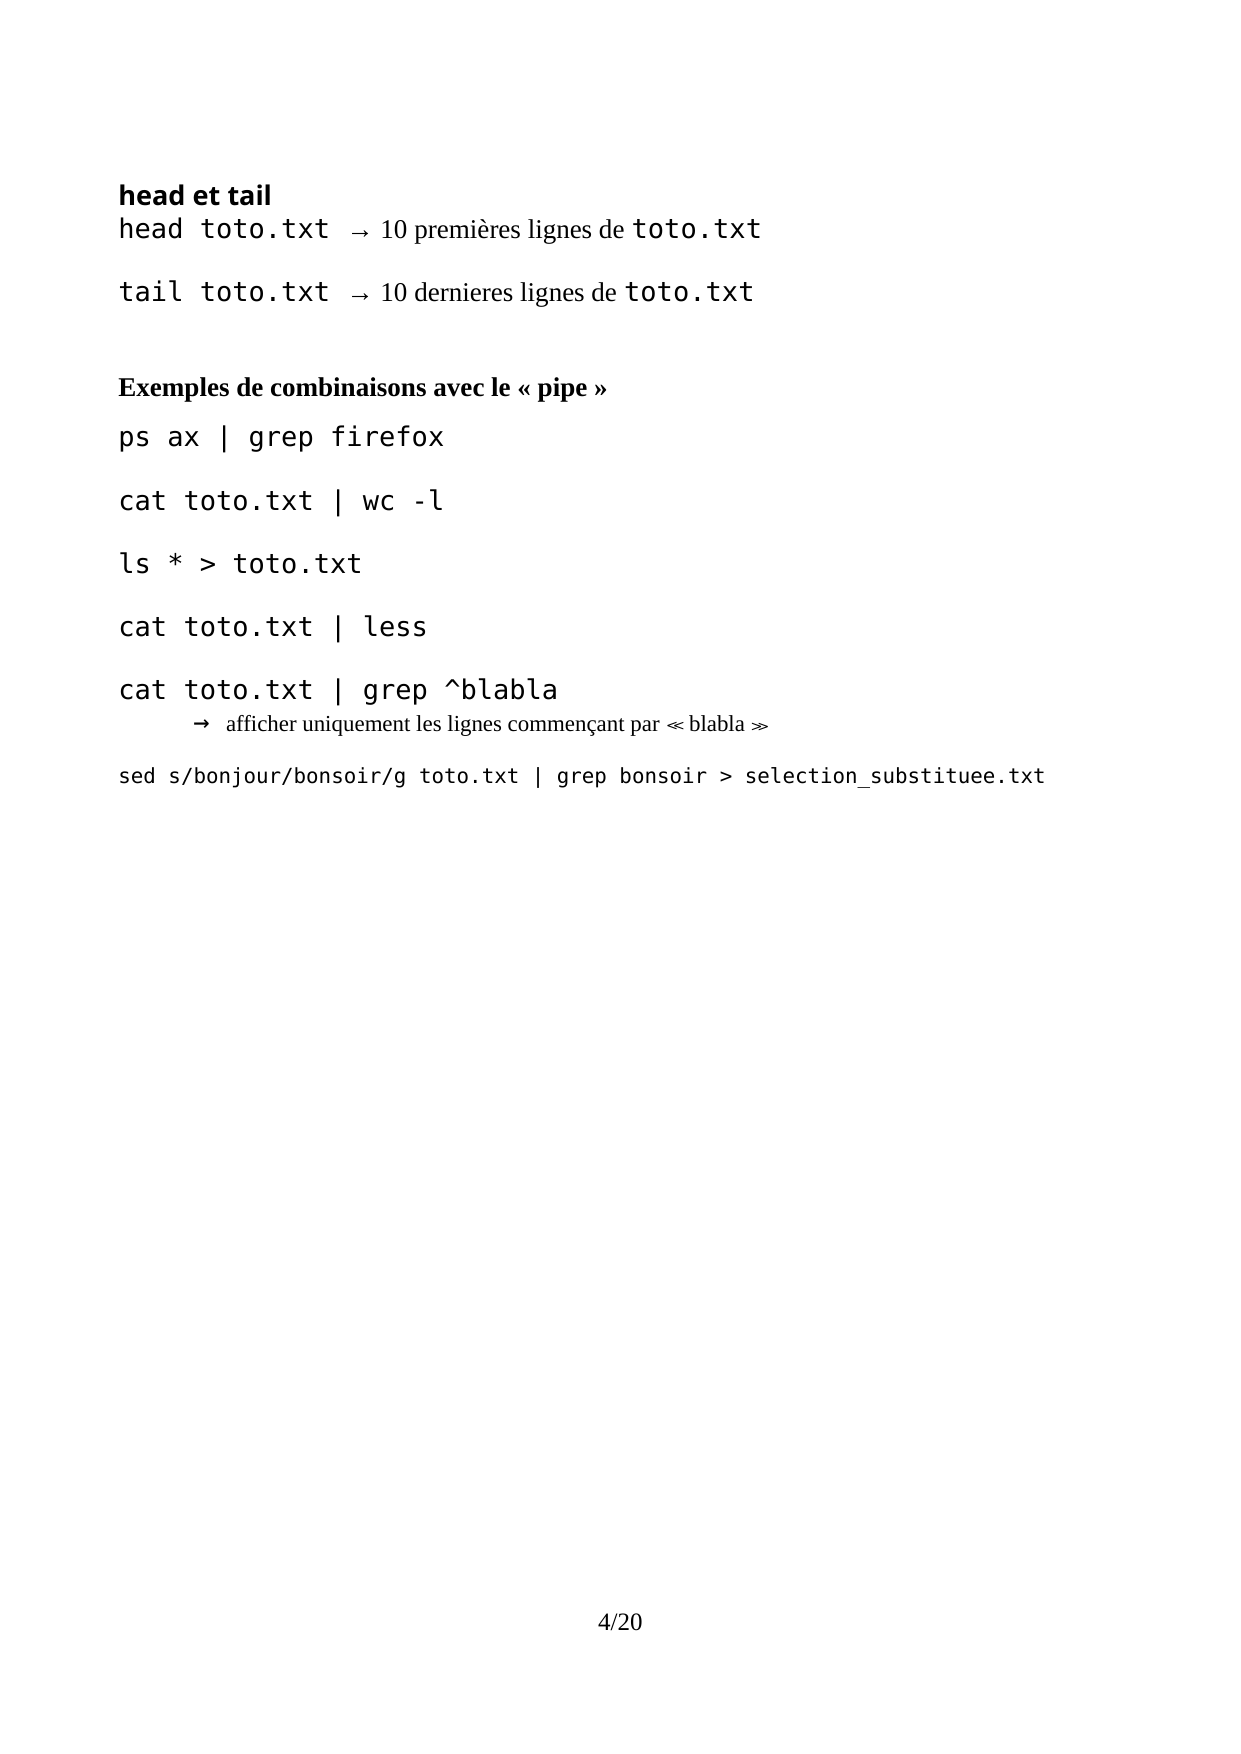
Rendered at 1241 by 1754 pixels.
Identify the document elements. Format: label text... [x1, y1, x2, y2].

text ls * > toto.txt [118, 548, 1122, 579]
text head toto.txt → 10 premières lignes de toto.txt [118, 213, 1122, 245]
text → afficher uniquement les lignes commençant par ≪ blabla ≫ [118, 706, 1122, 737]
text tail toto.txt → 10 dernieres lignes de toto.txt [118, 277, 1122, 308]
text head et tail [118, 176, 1122, 213]
text sed s/bonjour/bonsoir/g toto.txt | grep bonsoir > selection_substituee.txt [118, 764, 1122, 788]
text cat toto.txt | grep ^blabla [118, 674, 1122, 706]
text cat toto.txt | wc -l [118, 485, 1122, 516]
text ps ax | grep firefox [118, 422, 1122, 453]
text Exemples de combinaisons avec le « pipe » [118, 371, 1122, 403]
text cat toto.txt | less [118, 611, 1122, 643]
